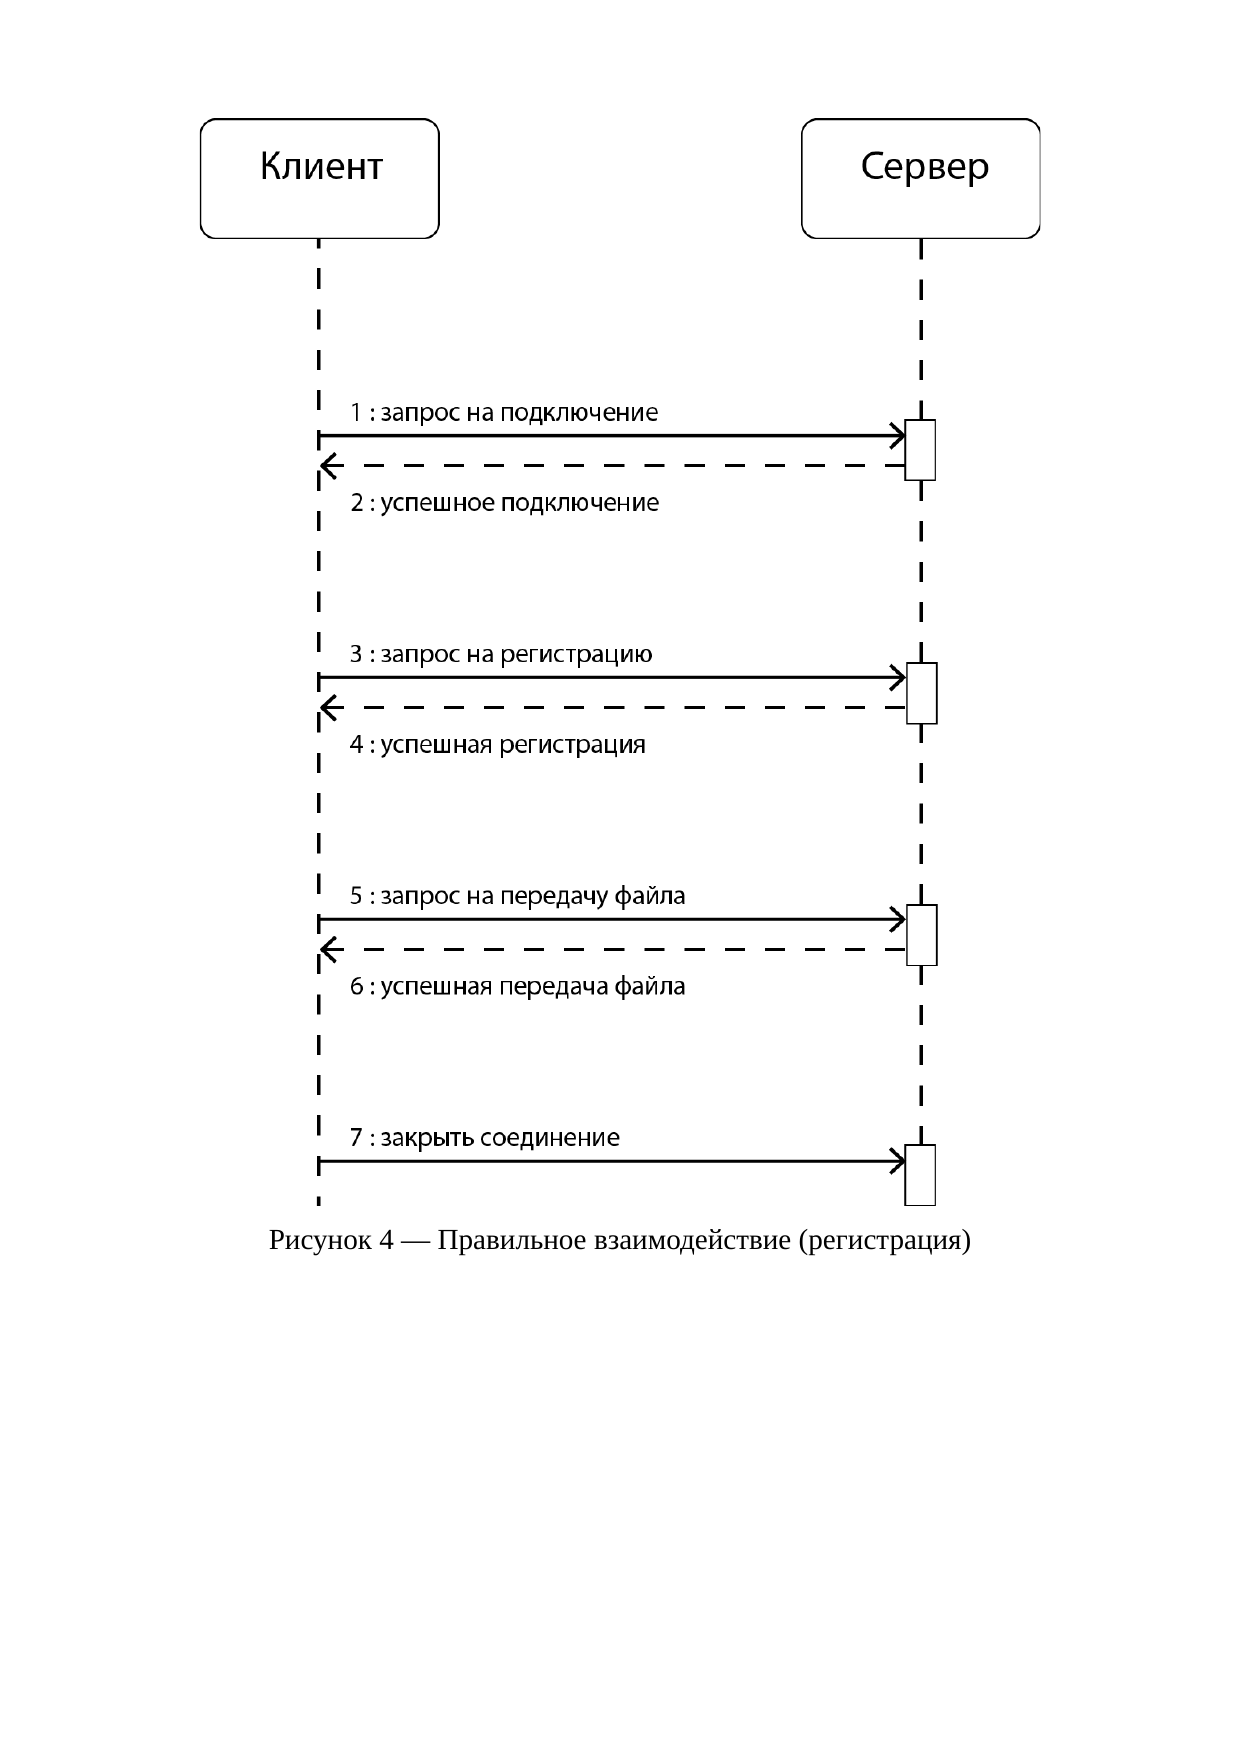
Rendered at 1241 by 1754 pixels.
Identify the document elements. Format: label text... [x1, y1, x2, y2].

text Рисунок 4 — Правильное взаимодействие (регистрация) [118, 118, 1122, 1256]
picture [199, 118, 1041, 1206]
